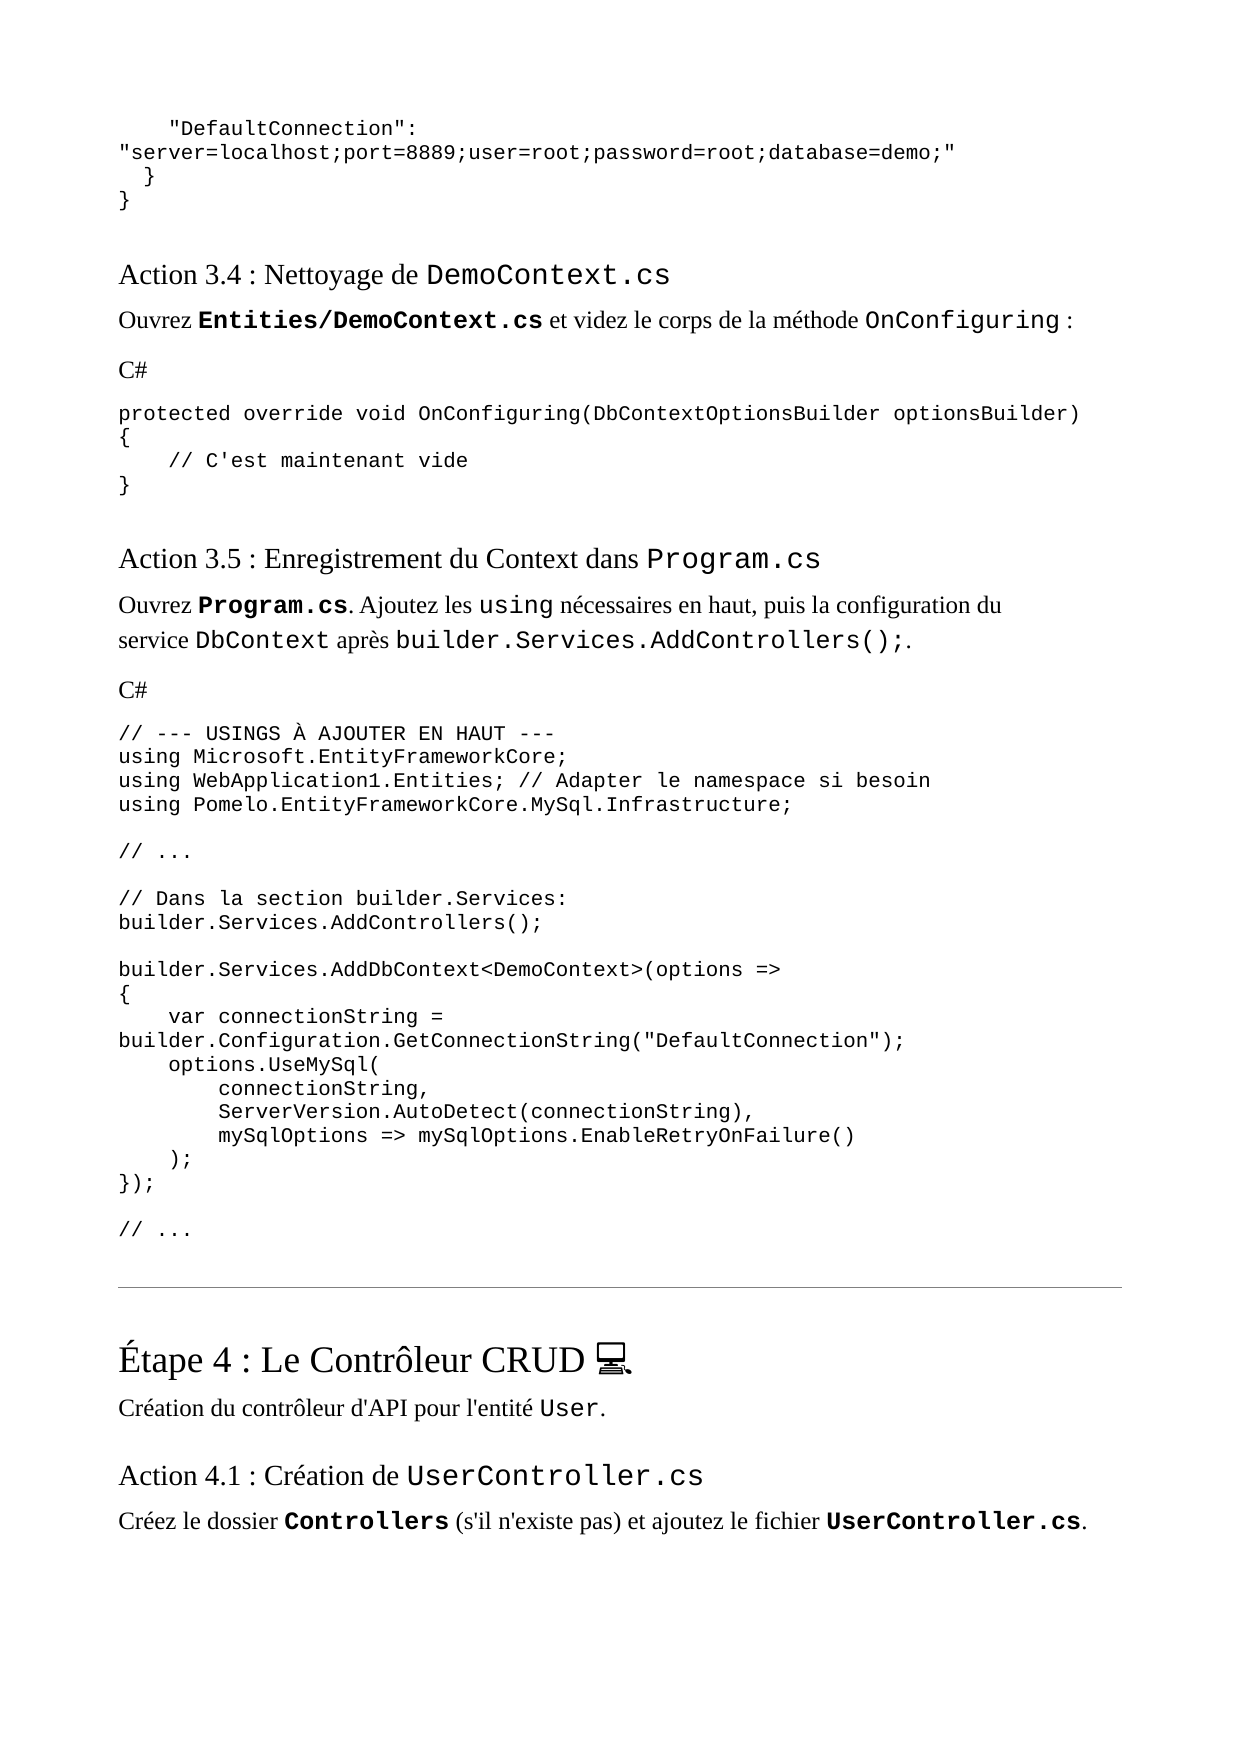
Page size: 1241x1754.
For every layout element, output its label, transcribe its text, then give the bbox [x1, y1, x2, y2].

text } [118, 474, 1122, 497]
text } [118, 165, 1122, 189]
text ServerVersion.AutoDetect(connectionString), [118, 1101, 1122, 1125]
subtitle Action 3.5 : Enregistrement du Context dans Program.cs [118, 542, 1122, 578]
text Ouvrez Entities/DemoContext.cs et videz le corps de la méthode OnConfiguring : [118, 305, 1122, 336]
subtitle Action 3.4 : Nettoyage de DemoContext.cs [118, 257, 1122, 293]
text using Microsoft.EntityFrameworkCore; [118, 746, 1122, 770]
text mySqlOptions => mySqlOptions.EnableRetryOnFailure() [118, 1125, 1122, 1148]
text // C'est maintenant vide [118, 450, 1122, 474]
text options.UseMySql( [118, 1054, 1122, 1077]
text "DefaultConnection": "server=localhost;port=8889;user=root;password=root;database=demo;" [118, 118, 1122, 165]
text Création du contrôleur d'API pour l'entité User. [118, 1393, 1122, 1424]
text C# [118, 355, 1122, 384]
text connectionString, [118, 1077, 1122, 1101]
text protected override void OnConfiguring(DbContextOptionsBuilder optionsBuilder) [118, 403, 1122, 427]
text using Pomelo.EntityFrameworkCore.MySql.Infrastructure; [118, 794, 1122, 817]
text { [118, 427, 1122, 450]
text Ouvrez Program.cs. Ajoutez les using nécessaires en haut, puis la configuration du service DbContext après builder.Services.AddControllers();. [118, 590, 1122, 656]
text builder.Services.AddControllers(); [118, 912, 1122, 936]
subtitle Action 4.1 : Création de UserController.cs [118, 1458, 1122, 1494]
text builder.Services.AddDbContext<DemoContext>(options => [118, 959, 1122, 983]
text } [118, 189, 1122, 213]
text ); [118, 1148, 1122, 1172]
text C# [118, 675, 1122, 704]
text // ... [118, 841, 1122, 865]
text var connectionString = builder.Configuration.GetConnectionString("DefaultConnection"); [118, 1007, 1122, 1054]
text // ... [118, 1219, 1122, 1243]
text // Dans la section builder.Services: [118, 888, 1122, 912]
text // --- USINGS À AJOUTER EN HAUT --- [118, 723, 1122, 746]
text }); [118, 1172, 1122, 1196]
text using WebApplication1.Entities; // Adapter le namespace si besoin [118, 770, 1122, 794]
subtitle Étape 4 : Le Contrôleur CRUD 💻 [118, 1338, 1122, 1381]
text { [118, 983, 1122, 1007]
text Créez le dossier Controllers (s'il n'existe pas) et ajoutez le fichier UserController.cs. [118, 1506, 1122, 1537]
